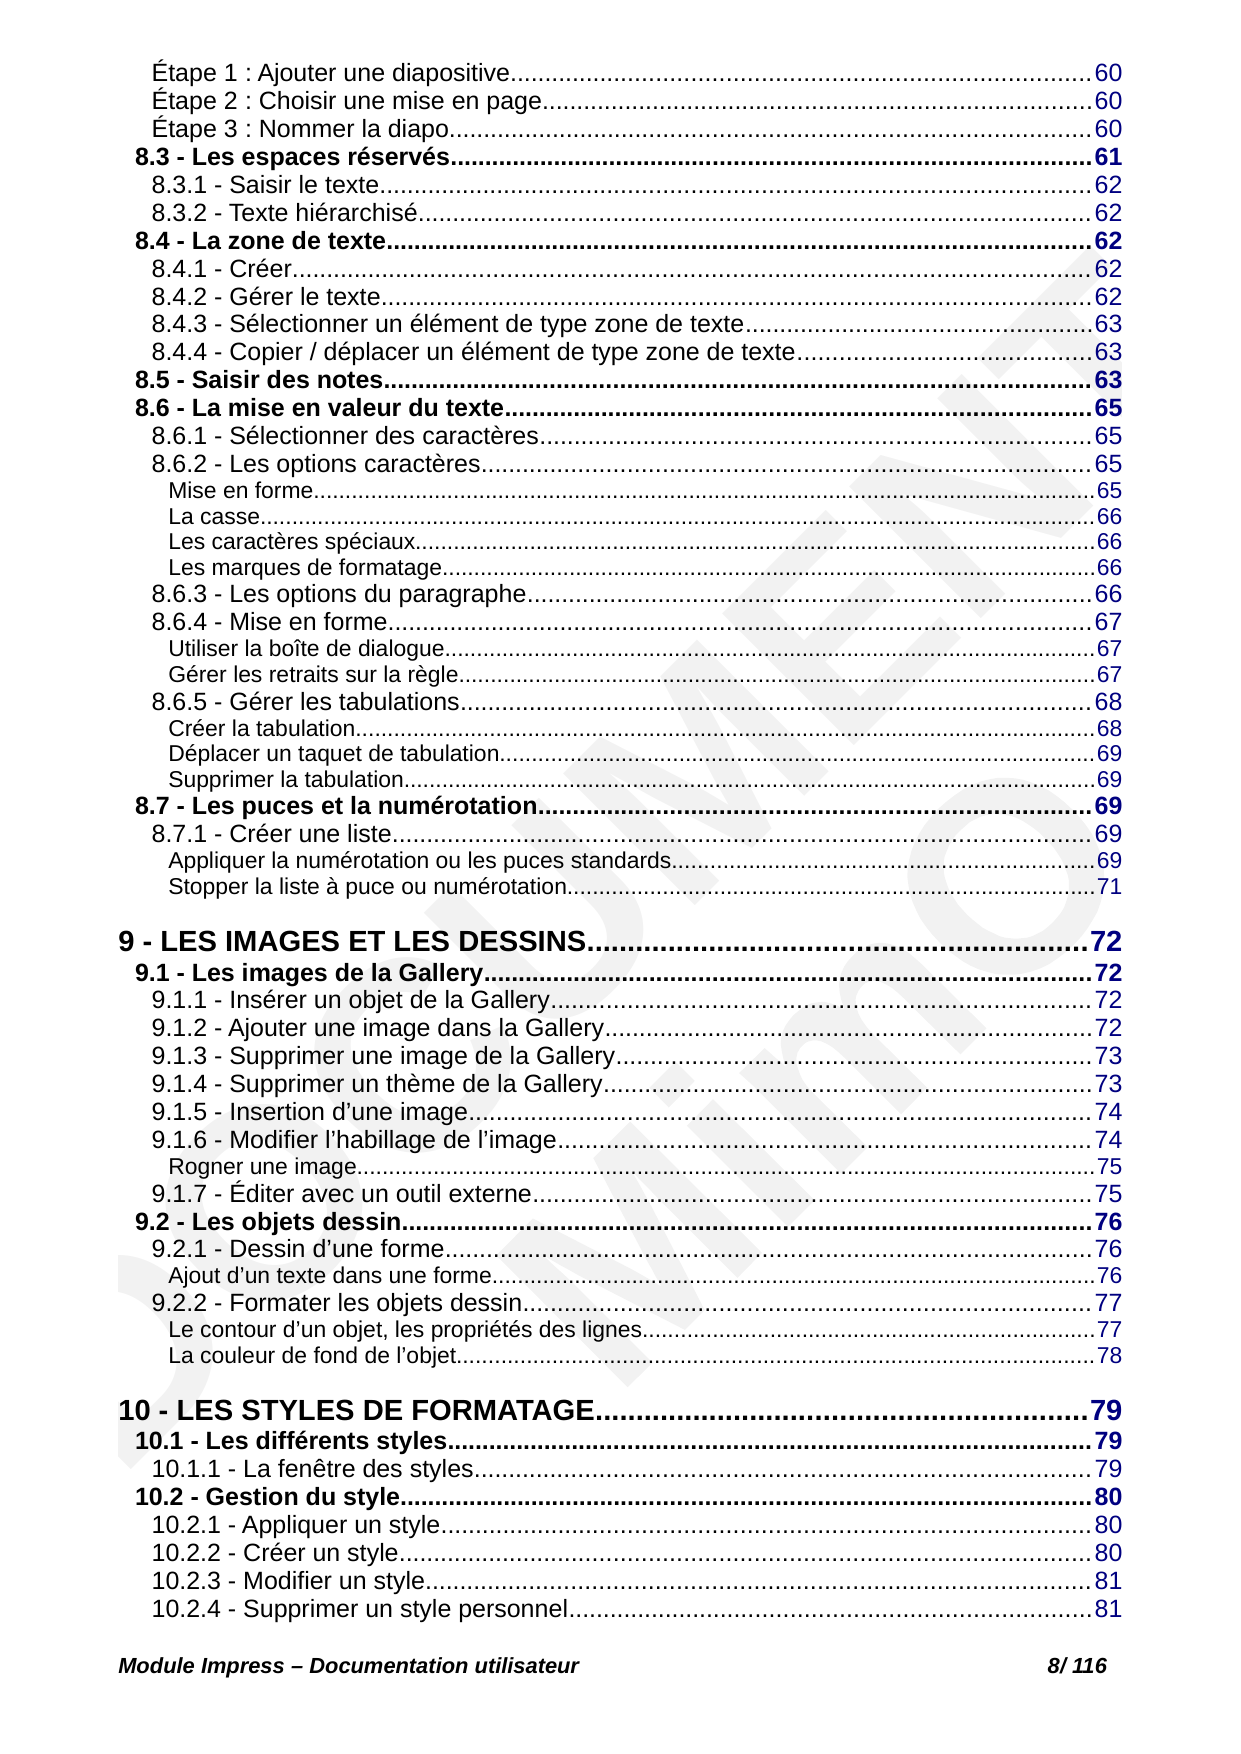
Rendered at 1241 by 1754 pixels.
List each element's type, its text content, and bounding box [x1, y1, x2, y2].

text 8.3 - Les espaces réservés 61 [135, 143, 1122, 171]
text 8.6.5 - Gérer les tabulations 68 [151, 687, 1122, 715]
text 10.2.1 - Appliquer un style 80 [151, 1511, 1122, 1539]
text Le contour d’un objet, les propriétés des lignes 77 [168, 1317, 1122, 1342]
text 10.2.3 - Modifier un style 81 [151, 1567, 1122, 1595]
text La casse 66 [168, 503, 1122, 529]
text 10 - Les styles de formatage 79 [118, 1394, 1122, 1427]
text 8.7 - Les puces et la numérotation 69 [135, 792, 1122, 820]
text 10.1 - Les différents styles 79 [135, 1427, 1122, 1455]
text 8.7.1 - Créer une liste 69 [151, 820, 1122, 848]
text Déplacer un taquet de tabulation 69 [168, 741, 1122, 767]
text Gérer les retraits sur la règle 67 [168, 662, 1122, 687]
text 9 - les images et les dessins 72 [118, 925, 1122, 958]
text 9.2.1 - Dessin d’une forme 76 [151, 1235, 1122, 1263]
text La couleur de fond de l’objet 78 [168, 1342, 1122, 1368]
text 8.5 - Saisir des notes 63 [135, 366, 1122, 394]
text 9.2.2 - Formater les objets dessin 77 [151, 1289, 1122, 1317]
text Mise en forme 65 [168, 478, 1122, 503]
text 8.6.2 - Les options caractères 65 [151, 450, 1122, 478]
text 8.6.1 - Sélectionner des caractères 65 [151, 422, 1122, 450]
text 10.2.2 - Créer un style 80 [151, 1539, 1122, 1567]
text Créer la tabulation 68 [168, 715, 1122, 741]
text 8.4.3 - Sélectionner un élément de type zone de texte 63 [151, 310, 1122, 338]
text Stopper la liste à puce ou numérotation 71 [168, 874, 1122, 899]
text 10.2.4 - Supprimer un style personnel 81 [151, 1595, 1122, 1623]
text 8.3.2 - Texte hiérarchisé 62 [151, 199, 1122, 227]
text 9.1.5 - Insertion d’une image 74 [151, 1098, 1122, 1126]
text Ajout d’un texte dans une forme 76 [168, 1263, 1122, 1289]
text 10.2 - Gestion du style 80 [135, 1483, 1122, 1511]
text 8.6.3 - Les options du paragraphe 66 [151, 580, 1122, 608]
text 9.1.1 - Insérer un objet de la Gallery 72 [151, 986, 1122, 1014]
text 8.6.4 - Mise en forme 67 [151, 608, 1122, 636]
text 8.4.1 - Créer 62 [151, 254, 1122, 282]
text Appliquer la numérotation ou les puces standards 69 [168, 848, 1122, 874]
text Utiliser la boîte de dialogue 67 [168, 636, 1122, 662]
text 8.4 - La zone de texte 62 [135, 227, 1122, 254]
text Étape 3 : Nommer la diapo 60 [151, 115, 1122, 143]
text Les marques de formatage 66 [168, 555, 1122, 580]
text 9.1 - Les images de la Gallery 72 [135, 958, 1122, 986]
text 9.1.4 - Supprimer un thème de la Gallery 73 [151, 1070, 1122, 1098]
text 9.1.2 - Ajouter une image dans la Gallery 72 [151, 1014, 1122, 1042]
text 8.4.4 - Copier / déplacer un élément de type zone de texte 63 [151, 338, 1122, 366]
text Étape 2 : Choisir une mise en page 60 [151, 87, 1122, 115]
text 8.3.1 - Saisir le texte 62 [151, 171, 1122, 199]
text 8.6 - La mise en valeur du texte 65 [135, 394, 1122, 422]
text 10.1.1 - La fenêtre des styles 79 [151, 1455, 1122, 1483]
text Rogner une image 75 [168, 1154, 1122, 1179]
text 9.2 - Les objets dessin 76 [135, 1207, 1122, 1235]
text 8.4.2 - Gérer le texte 62 [151, 282, 1122, 310]
text 9.1.7 - Éditer avec un outil externe 75 [151, 1179, 1122, 1207]
text 9.1.6 - Modifier l’habillage de l’image 74 [151, 1126, 1122, 1154]
text Supprimer la tabulation 69 [168, 767, 1122, 792]
text Les caractères spéciaux 66 [168, 529, 1122, 555]
text Étape 1 : Ajouter une diapositive 60 [151, 59, 1122, 87]
text 9.1.3 - Supprimer une image de la Gallery 73 [151, 1042, 1122, 1070]
